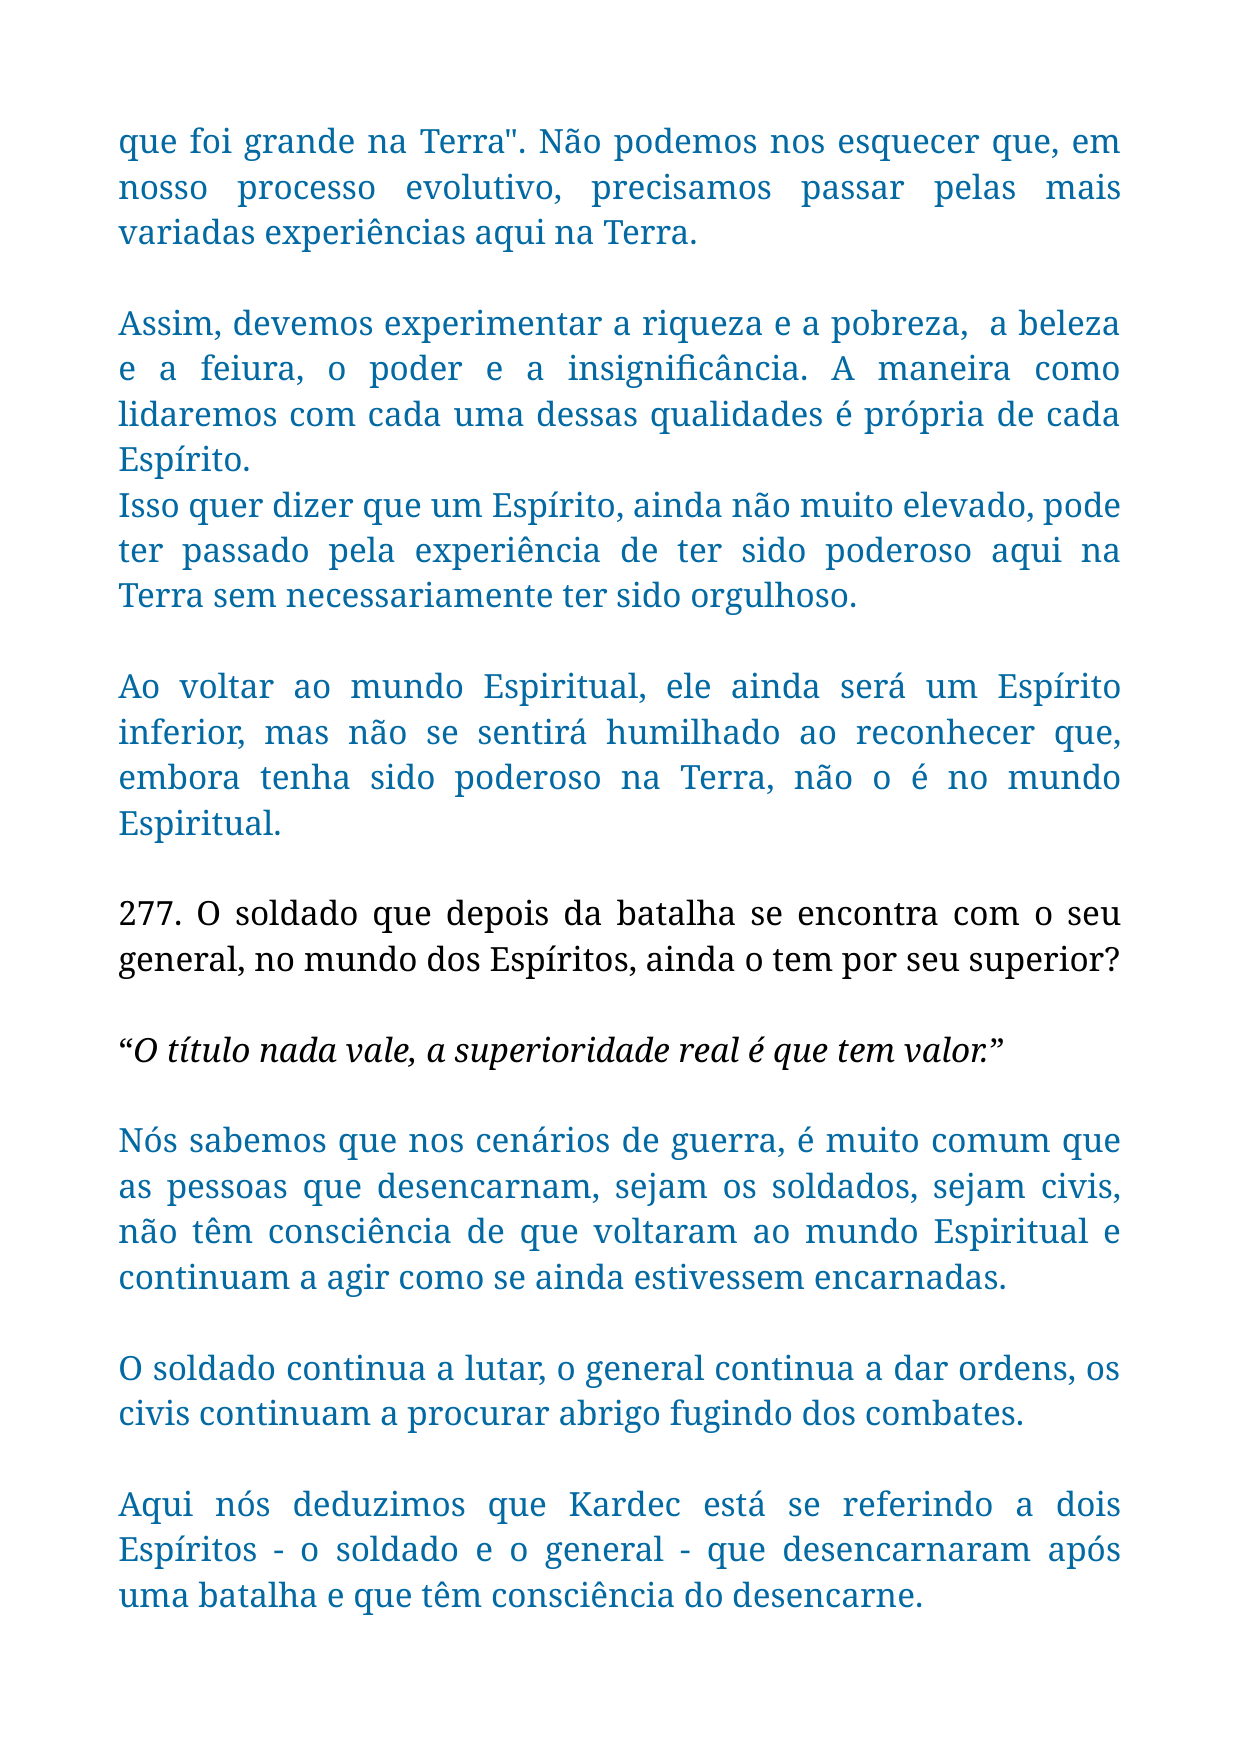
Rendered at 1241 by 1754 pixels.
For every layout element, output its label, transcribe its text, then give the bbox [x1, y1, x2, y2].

text Nós sabemos que nos cenários de guerra, é muito comum que as pessoas que desencarnam, sejam os soldados, sejam civis, não têm consciência de que voltaram ao mundo Espiritual e continuam a agir como se ainda estivessem encarnadas. [118, 1117, 1122, 1299]
text Ao voltar ao mundo Espiritual, ele ainda será um Espírito inferior, mas não se sentirá humilhado ao reconhecer que, embora tenha sido poderoso na Terra, não o é no mundo Espiritual. [118, 663, 1122, 845]
text O soldado continua a lutar, o general continua a dar ordens, os civis continuam a procurar abrigo fugindo dos combates. [118, 1344, 1122, 1435]
text 277. O soldado que depois da batalha se encontra com o seu general, no mundo dos Espíritos, ainda o tem por seu superior? [118, 890, 1122, 981]
text Assim, devemos experimentar a riqueza e a pobreza, a beleza e a feiura, o poder e a insignificância. A maneira como lidaremos com cada uma dessas qualidades é própria de cada Espírito. [118, 300, 1122, 481]
text “O título nada vale, a superioridade real é que tem valor.” [118, 1026, 1122, 1072]
text que foi grande na Terra". Não podemos nos esquecer que, em nosso processo evolutivo, precisamos passar pelas mais variadas experiências aqui na Terra. [118, 118, 1122, 254]
text Isso quer dizer que um Espírito, ainda não muito elevado, pode ter passado pela experiência de ter sido poderoso aqui na Terra sem necessariamente ter sido orgulhoso. [118, 481, 1122, 618]
text Aqui nós deduzimos que Kardec está se referindo a dois Espíritos - o soldado e o general - que desencarnaram após uma batalha e que têm consciência do desencarne. [118, 1481, 1122, 1617]
